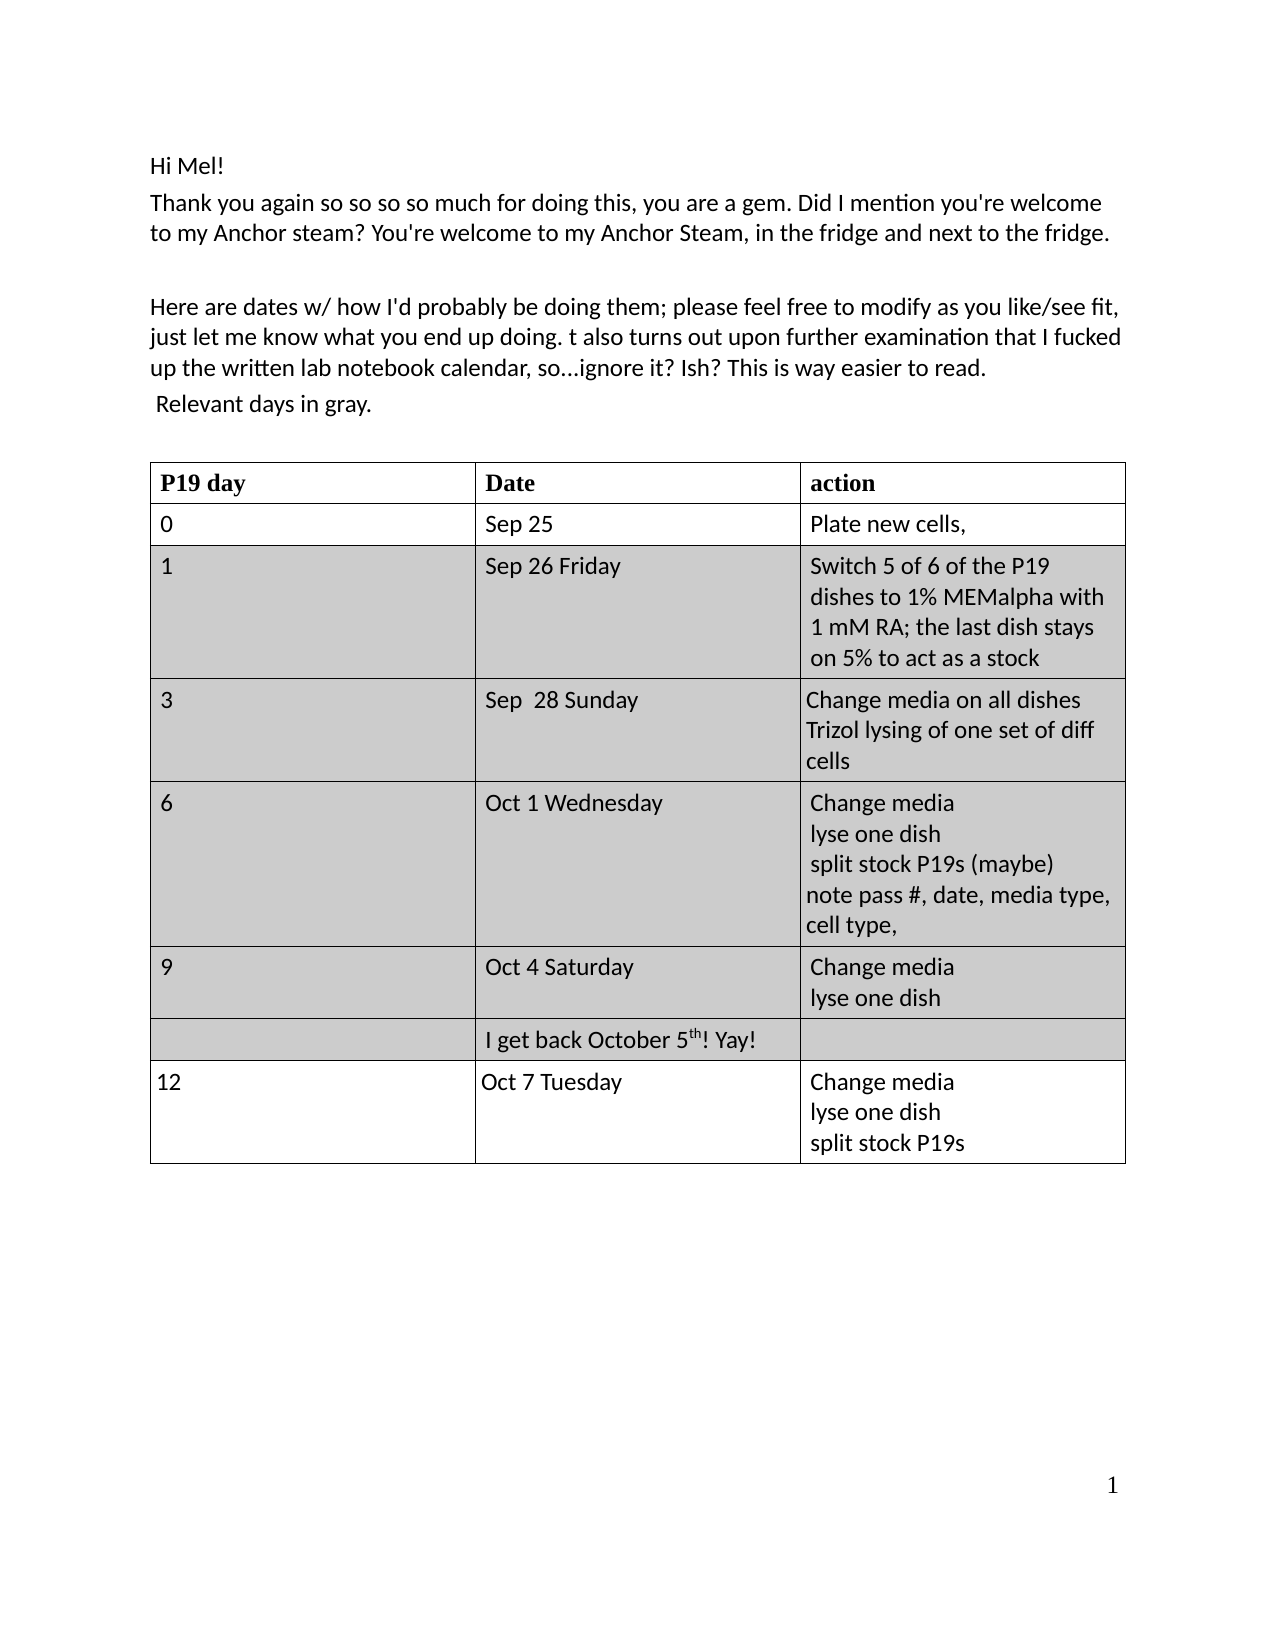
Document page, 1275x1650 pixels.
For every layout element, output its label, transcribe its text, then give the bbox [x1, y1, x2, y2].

subtitle Hi Mel! [150, 150, 1125, 181]
table_cell Sep 25 [476, 504, 800, 544]
table_cell Change media lyse one dish split stock P19s (maybe) note pass #, date, media type, cell type, [801, 782, 1125, 946]
table_cell 3 [151, 679, 475, 781]
table_cell [151, 1019, 475, 1060]
subtitle Relevant days in gray. [150, 389, 1125, 419]
table_cell Change media lyse one dish split stock P19s [801, 1061, 1125, 1163]
table_cell Switch 5 of 6 of the P19 dishes to 1% MEMalpha with 1 mM RA; the last dish stays on 5% to act as a stock [801, 546, 1125, 678]
table_cell Oct 7 Tuesday [476, 1061, 800, 1163]
table_cell Change media lyse one dish [801, 947, 1125, 1018]
table_header action [801, 463, 1125, 502]
table_cell Oct 4 Saturday [476, 947, 800, 1018]
subtitle Here are dates w/ how I'd probably be doing them; please feel free to modify as you like/see fit, just let me know what you end up doing. t also turns out upon further examination that I fucked up the written lab notebook calendar, so...ignore it? Ish? This is way easier to read. [150, 291, 1125, 382]
table_cell 0 [151, 504, 475, 544]
table_cell Oct 1 Wednesday [476, 782, 800, 946]
subtitle Thank you again so so so so much for doing this, you are a gem. Did I mention you're welcome to my Anchor steam? You're welcome to my Anchor Steam, in the fridge and next to the fridge. [150, 187, 1125, 248]
table_cell I get back October 5th! Yay! [476, 1019, 800, 1060]
table_cell Sep 26 Friday [476, 546, 800, 678]
table_header Date [476, 463, 800, 502]
table_cell Sep 28 Sunday [476, 679, 800, 781]
table_cell [801, 1019, 1125, 1060]
table_header P19 day [151, 463, 475, 502]
table_cell 9 [151, 947, 475, 1018]
table_cell 6 [151, 782, 475, 946]
table_cell Change media on all dishes Trizol lysing of one set of diff cells [801, 679, 1125, 781]
table_cell 1 [151, 546, 475, 678]
table_cell Plate new cells, [801, 504, 1125, 544]
table_cell 12 [151, 1061, 475, 1163]
